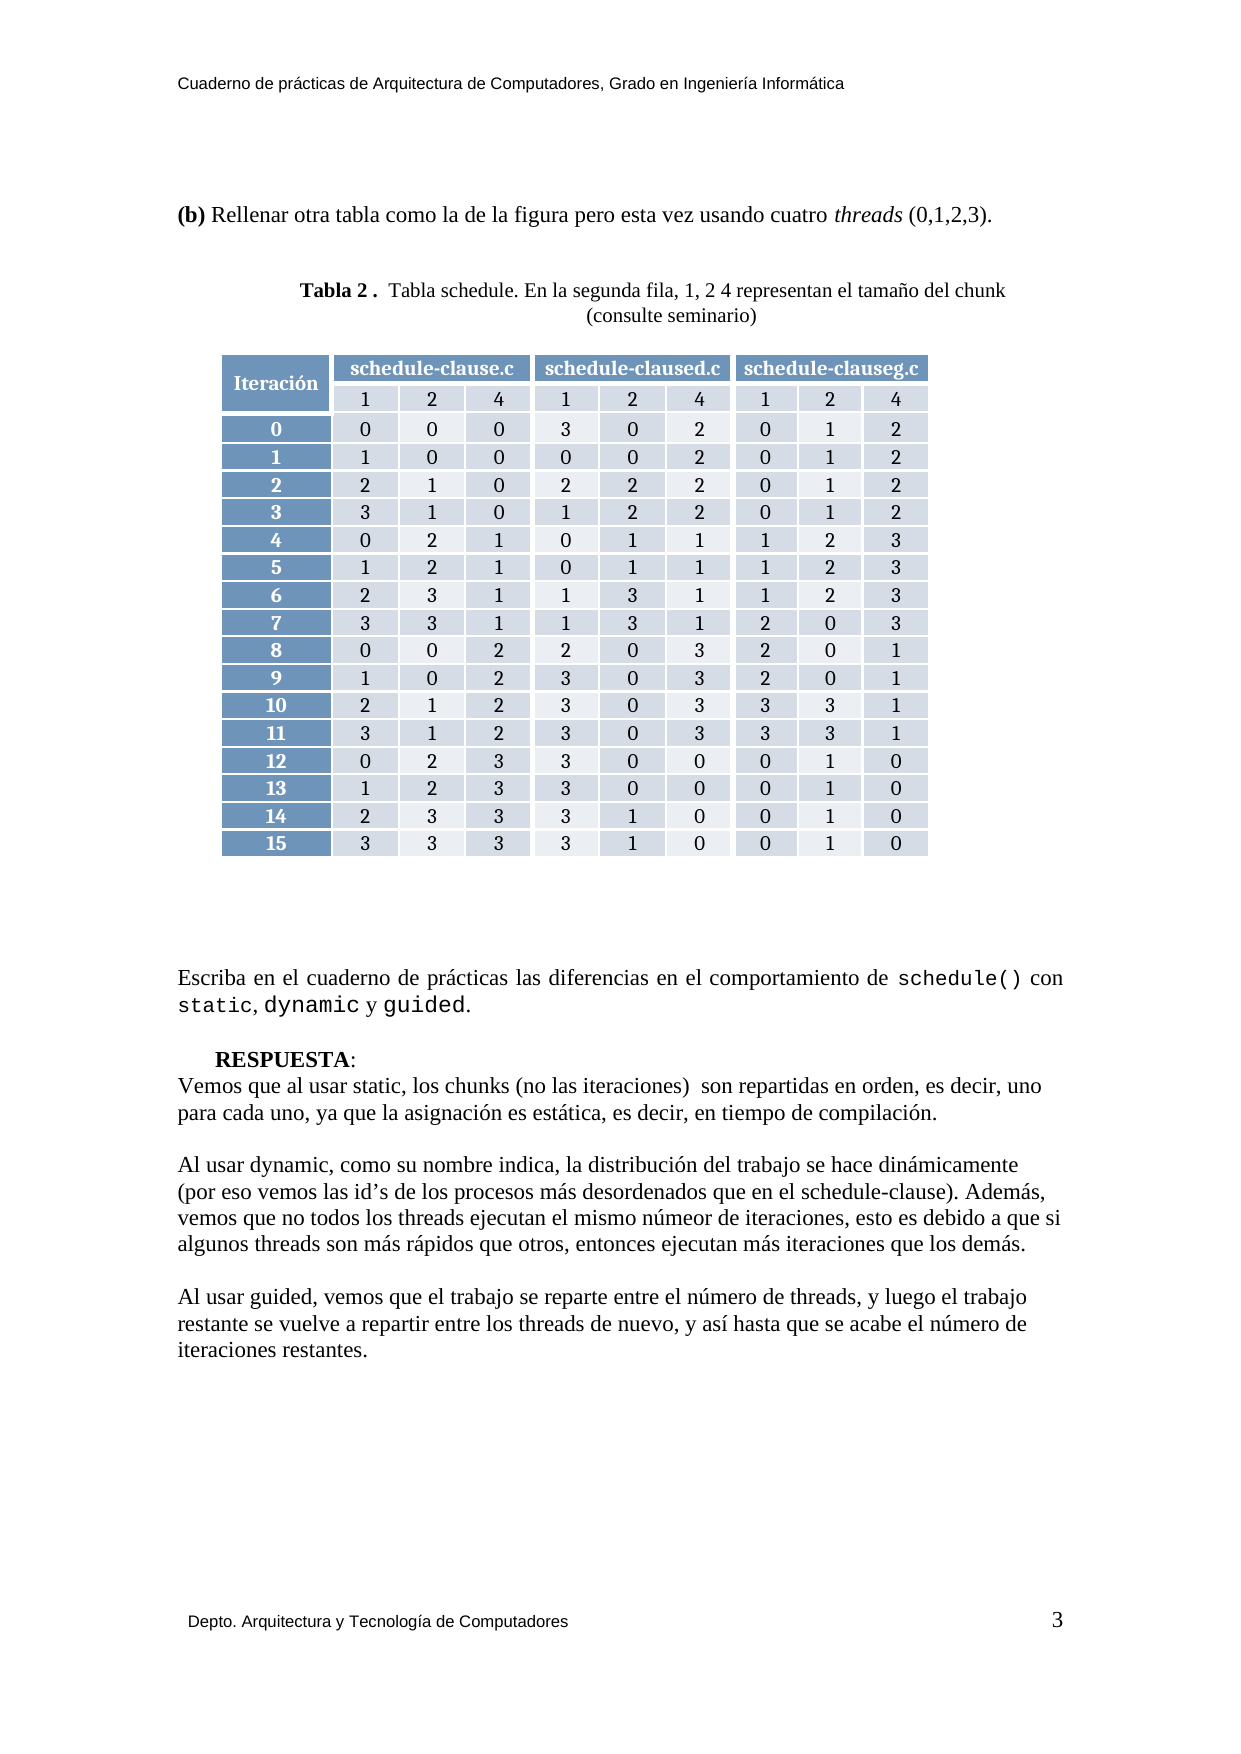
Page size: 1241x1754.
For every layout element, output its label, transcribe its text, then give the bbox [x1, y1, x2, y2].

table_cell 1 [799, 803, 861, 828]
table_cell 0 [400, 665, 464, 690]
table_cell 10 [222, 693, 331, 718]
table_cell 8 [222, 637, 331, 663]
table_cell 1 [466, 527, 530, 552]
table_cell 0 [333, 413, 398, 442]
table_cell 3 [400, 803, 464, 828]
table_header Tabla schedule. En la segunda fila, 1, 2 4 representan el tamaño del chunk (consulte seminario) [177, 254, 1053, 327]
table_cell 2 [535, 637, 598, 663]
table_cell 1 [864, 693, 928, 718]
table_cell 3 [400, 610, 464, 635]
table_cell 1 [736, 386, 797, 411]
table_cell 0 [600, 413, 665, 442]
table_cell 3 [466, 748, 530, 773]
table_cell 3 [535, 831, 598, 856]
table_cell 3 [535, 775, 598, 801]
table_cell 1 [600, 527, 665, 552]
table_cell 1 [600, 555, 665, 580]
table_cell 13 [222, 775, 331, 801]
table_cell 1 [864, 637, 928, 663]
table_cell 4 [222, 527, 331, 552]
table_cell 0 [466, 413, 530, 442]
table_cell 3 [333, 610, 398, 635]
table_cell 2 [600, 472, 665, 497]
table_cell 0 [736, 444, 797, 469]
table_cell 2 [400, 748, 464, 773]
table_cell 1 [333, 555, 398, 580]
table_cell 15 [222, 831, 331, 856]
table_cell 2 [466, 665, 530, 690]
table_cell 2 [667, 499, 730, 525]
table_cell 0 [600, 693, 665, 718]
table_cell 3 [333, 831, 398, 856]
table_cell 1 [400, 693, 464, 718]
table_cell 3 [535, 720, 598, 746]
table_cell 1 [466, 555, 530, 580]
table_cell 4 [667, 386, 730, 411]
table_cell 3 [466, 775, 530, 801]
table_cell 3 [864, 582, 928, 608]
table_cell 1 [799, 775, 861, 801]
table_cell 0 [400, 637, 464, 663]
table_cell 3 [333, 499, 398, 525]
table_cell 3 [466, 803, 530, 828]
table_cell 1 [600, 831, 665, 856]
table_cell 3 [799, 693, 861, 718]
table_cell 0 [736, 775, 797, 801]
table_cell 1 [466, 610, 530, 635]
table_cell 2 [333, 582, 398, 608]
text Al usar guided, vemos que el trabajo se reparte entre el número de threads, y luego el trabajo restante se vuelve a repartir entre los threads de nuevo, y así hasta que se acabe el número de iteraciones restantes. [177, 1283, 1063, 1362]
table_cell 0 [535, 527, 598, 552]
table_cell 0 [600, 665, 665, 690]
table_cell 0 [799, 665, 861, 690]
table_cell 2 [799, 582, 861, 608]
table_cell 1 [333, 665, 398, 690]
table_cell 2 [333, 472, 398, 497]
table_cell 4 [864, 386, 928, 411]
table_cell 3 [535, 665, 598, 690]
table_cell 0 [466, 472, 530, 497]
table_cell 0 [333, 637, 398, 663]
table_cell 1 [864, 720, 928, 746]
table_cell 1 [535, 610, 598, 635]
table_cell 2 [736, 637, 797, 663]
table_cell 2 [667, 444, 730, 469]
table_cell 2 [667, 413, 730, 442]
table_cell 1 [333, 444, 398, 469]
table_cell 1 [799, 472, 861, 497]
table_cell 3 [667, 720, 730, 746]
table_cell 1 [864, 665, 928, 690]
table_cell 2 [600, 386, 665, 411]
table_cell 2 [333, 803, 398, 828]
list Escriba en el cuaderno de prácticas las diferencias en el comportamiento de schedule() con static, dynamic y guided. [177, 964, 1063, 1020]
table_cell 0 [222, 416, 331, 442]
table_cell 1 [400, 472, 464, 497]
table_cell 0 [400, 413, 464, 442]
table_cell 1 [334, 386, 398, 411]
text Vemos que al usar static, los chunks (no las iteraciones) son repartidas en orden, es decir, uno para cada uno, ya que la asignación es estática, es decir, en tiempo de compilación. [177, 1072, 1063, 1125]
table_cell 0 [864, 803, 928, 828]
table_cell 2 [333, 693, 398, 718]
table_cell 2 [535, 472, 598, 497]
table_cell 2 [799, 555, 861, 580]
table_cell 1 [736, 582, 797, 608]
table_cell 1 [667, 527, 730, 552]
table_cell 2 [864, 499, 928, 525]
table_cell 2 [466, 720, 530, 746]
table_cell 3 [400, 831, 464, 856]
table_cell 3 [864, 610, 928, 635]
table_cell 0 [466, 499, 530, 525]
table_cell 0 [535, 444, 598, 469]
table_cell 0 [864, 831, 928, 856]
table_cell 0 [736, 831, 797, 856]
table_cell 1 [736, 527, 797, 552]
table_cell 1 [667, 610, 730, 635]
table_cell 3 [736, 693, 797, 718]
table_cell 0 [333, 527, 398, 552]
table_cell 6 [222, 582, 331, 608]
table_cell 2 [466, 693, 530, 718]
table_cell 3 [535, 803, 598, 828]
table_cell 3 [736, 720, 797, 746]
table_cell 2 [222, 472, 331, 497]
table_cell 3 [466, 831, 530, 856]
table_cell 3 [864, 555, 928, 580]
table_header schedule-clause.c [334, 355, 530, 381]
table_cell 3 [400, 582, 464, 608]
table_cell 0 [736, 803, 797, 828]
table_cell 0 [736, 499, 797, 525]
table_cell 1 [400, 720, 464, 746]
table_cell 1 [799, 444, 861, 469]
table_cell 0 [736, 748, 797, 773]
table_cell 1 [400, 499, 464, 525]
table_cell 0 [466, 444, 530, 469]
table_cell 0 [667, 803, 730, 828]
table_cell 1 [667, 555, 730, 580]
table_cell 9 [222, 665, 331, 690]
table_cell 3 [667, 665, 730, 690]
table_cell 1 [799, 831, 861, 856]
table_cell 0 [667, 775, 730, 801]
table_header schedule-claused.c [535, 355, 730, 381]
table_cell 0 [535, 555, 598, 580]
table_cell 11 [222, 720, 331, 746]
table_cell 1 [799, 748, 861, 773]
table_cell 1 [736, 555, 797, 580]
table_header Iteración [222, 355, 329, 411]
table_cell 0 [400, 444, 464, 469]
table_cell 14 [222, 803, 331, 828]
table_cell 3 [600, 610, 665, 635]
table_cell 0 [667, 748, 730, 773]
table_cell 2 [864, 444, 928, 469]
table_cell 5 [222, 555, 331, 580]
table_cell 2 [799, 386, 861, 411]
table_cell 3 [667, 693, 730, 718]
table_cell 7 [222, 610, 331, 635]
table_cell 2 [864, 472, 928, 497]
table_cell 3 [333, 720, 398, 746]
table_cell 3 [864, 527, 928, 552]
table_cell 2 [400, 527, 464, 552]
table_cell 0 [799, 637, 861, 663]
table_cell 2 [799, 527, 861, 552]
table_cell 4 [466, 386, 530, 411]
table_cell 1 [799, 499, 861, 525]
table_cell 3 [535, 413, 598, 442]
table_cell 2 [466, 637, 530, 663]
table_cell [177, 327, 1053, 353]
table_cell 0 [736, 413, 797, 442]
text (b) Rellenar otra tabla como la de la figura pero esta vez usando cuatro threads (0,1,2,3). [177, 201, 1063, 227]
table_cell 12 [222, 748, 331, 773]
table_cell 2 [736, 665, 797, 690]
table_cell 3 [535, 693, 598, 718]
table_header schedule-clauseg.c [736, 355, 928, 381]
table_cell 0 [864, 775, 928, 801]
table_cell 1 [600, 803, 665, 828]
table_cell 0 [600, 444, 665, 469]
table_cell 0 [333, 748, 398, 773]
text Al usar dynamic, como su nombre indica, la distribución del trabajo se hace dinámicamente (por eso vemos las id’s de los procesos más desordenados que en el schedule-clause). Además, vemos que no todos los threads ejecutan el mismo númeor de iteraciones, esto es debido a que si algunos threads son más rápidos que otros, entonces ejecutan más iteraciones que los demás. [177, 1151, 1063, 1257]
table_cell 3 [667, 637, 730, 663]
table_cell 2 [400, 775, 464, 801]
table_cell 0 [600, 720, 665, 746]
table_cell 2 [400, 386, 464, 411]
table_cell 1 [535, 386, 598, 411]
table_cell 2 [864, 413, 928, 442]
table_cell 1 [535, 499, 598, 525]
table_cell 0 [600, 637, 665, 663]
table_cell 2 [667, 472, 730, 497]
table_cell 1 [799, 413, 861, 442]
table_cell 1 [333, 775, 398, 801]
table_cell 0 [864, 748, 928, 773]
table_cell 2 [400, 555, 464, 580]
table_cell 2 [600, 499, 665, 525]
table_cell 3 [799, 720, 861, 746]
table_cell 1 [466, 582, 530, 608]
table_cell 0 [736, 472, 797, 497]
table_cell 0 [600, 775, 665, 801]
table_cell 1 [535, 582, 598, 608]
table_cell 3 [535, 748, 598, 773]
table_cell 3 [600, 582, 665, 608]
table_cell 3 [222, 499, 331, 525]
text RESPUESTA: [215, 1046, 1063, 1072]
table_cell 1 [667, 582, 730, 608]
table_cell 0 [667, 831, 730, 856]
table_cell 0 [600, 748, 665, 773]
table_cell 1 [222, 444, 331, 469]
table_cell 2 [736, 610, 797, 635]
table_cell 0 [799, 610, 861, 635]
